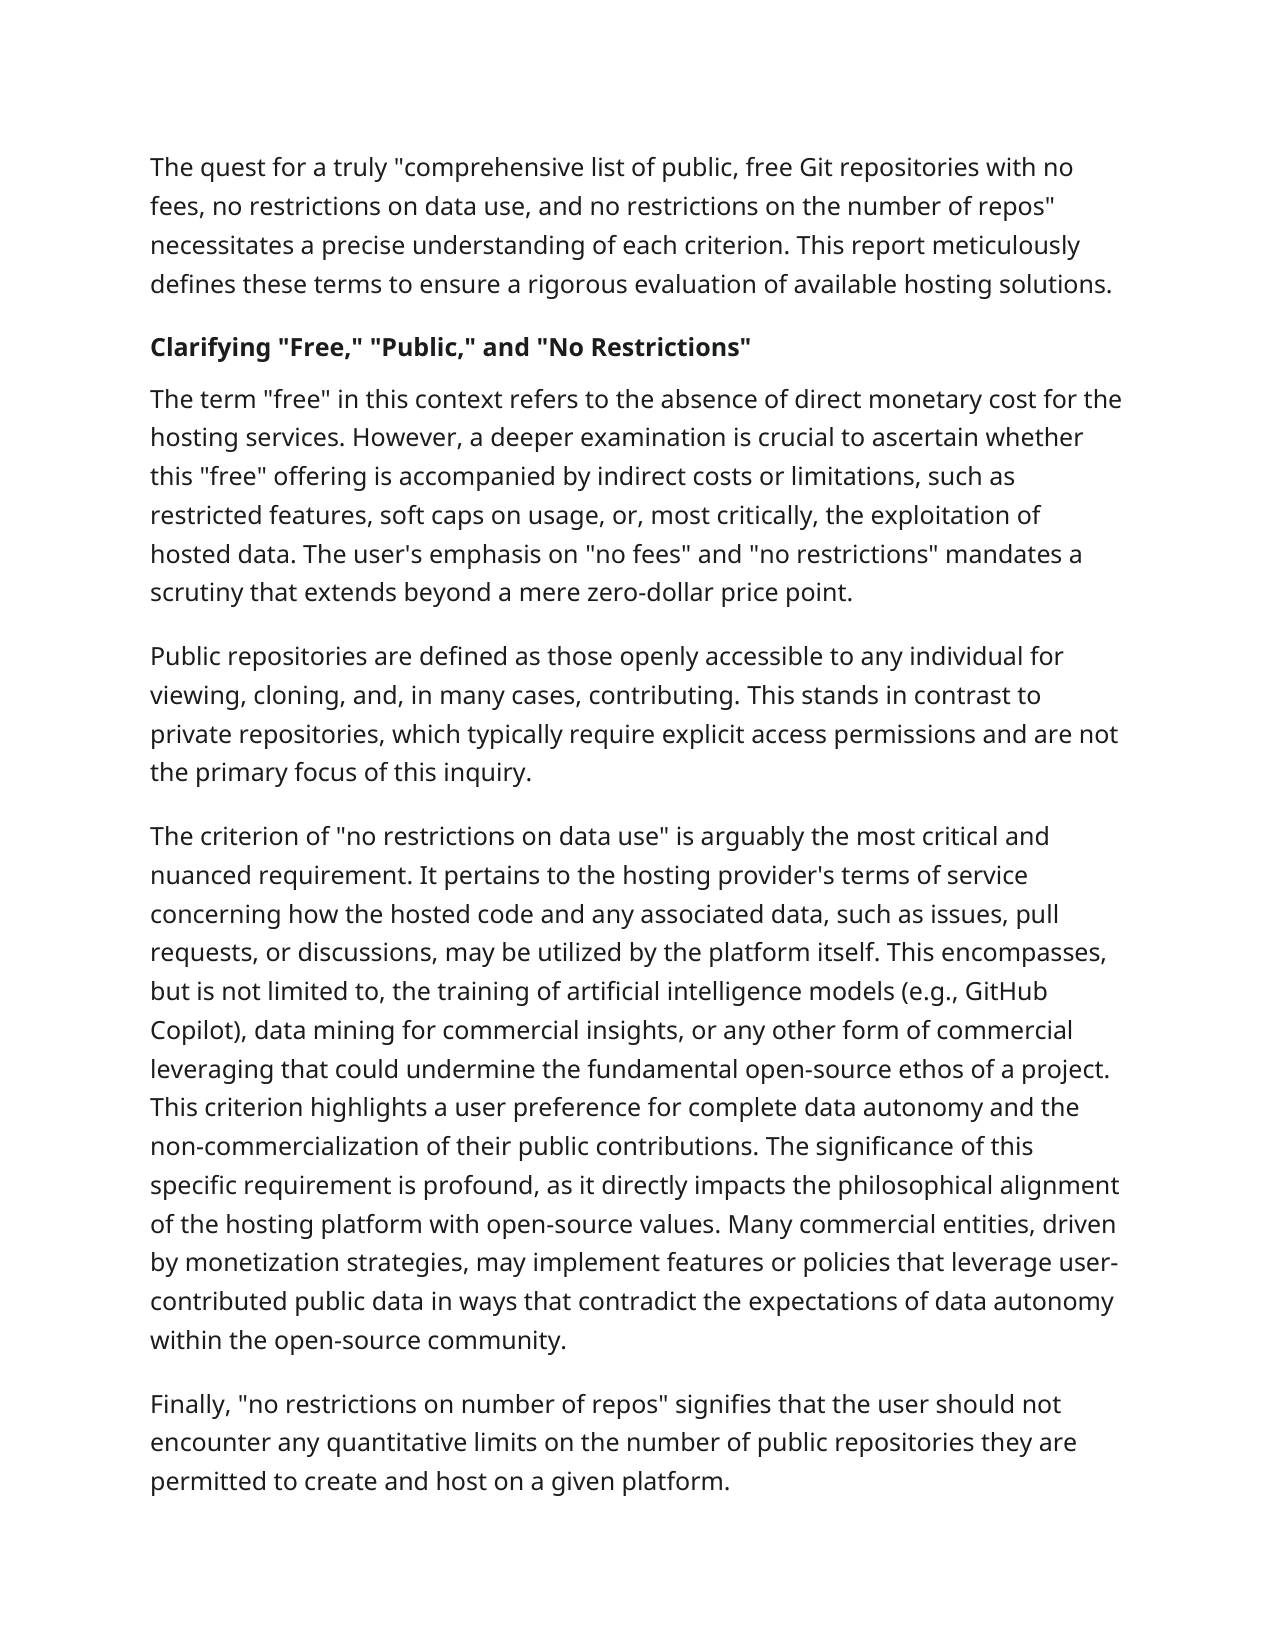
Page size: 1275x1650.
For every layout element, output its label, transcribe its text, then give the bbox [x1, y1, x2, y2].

subtitle Clarifying "Free," "Public," and "No Restrictions" [150, 330, 1125, 364]
text Finally, "no restrictions on number of repos" signifies that the user should not encounter any quantitative limits on the number of public repositories they are permitted to create and host on a given platform. [150, 1386, 1125, 1498]
text The quest for a truly "comprehensive list of public, free Git repositories with no fees, no restrictions on data use, and no restrictions on the number of repos" necessitates a precise understanding of each criterion. This report meticulously defines these terms to ensure a rigorous evaluation of available hosting solutions. [150, 150, 1125, 300]
text Public repositories are defined as those openly accessible to any individual for viewing, cloning, and, in many cases, contributing. This stands in contrast to private repositories, which typically require explicit access permissions and are not the primary focus of this inquiry. [150, 639, 1125, 789]
text The term "free" in this context refers to the absence of direct monetary cost for the hosting services. However, a deeper examination is crucial to ascertain whether this "free" offering is accompanied by indirect costs or limitations, such as restricted features, soft caps on usage, or, most critically, the exploitation of hosted data. The user's emphasis on "no fees" and "no restrictions" mandates a scrutiny that extends beyond a mere zero-dollar price point. [150, 381, 1125, 609]
text The criterion of "no restrictions on data use" is arguably the most critical and nuanced requirement. It pertains to the hosting provider's terms of service concerning how the hosted code and any associated data, such as issues, pull requests, or discussions, may be utilized by the platform itself. This encompasses, but is not limited to, the training of artificial intelligence models (e.g., GitHub Copilot), data mining for commercial insights, or any other form of commercial leveraging that could undermine the fundamental open-source ethos of a project. This criterion highlights a user preference for complete data autonomy and the non-commercialization of their public contributions. The significance of this specific requirement is profound, as it directly impacts the philosophical alignment of the hosting platform with open-source values. Many commercial entities, driven by monetization strategies, may implement features or policies that leverage user-contributed public data in ways that contradict the expectations of data autonomy within the open-source community. [150, 819, 1125, 1357]
